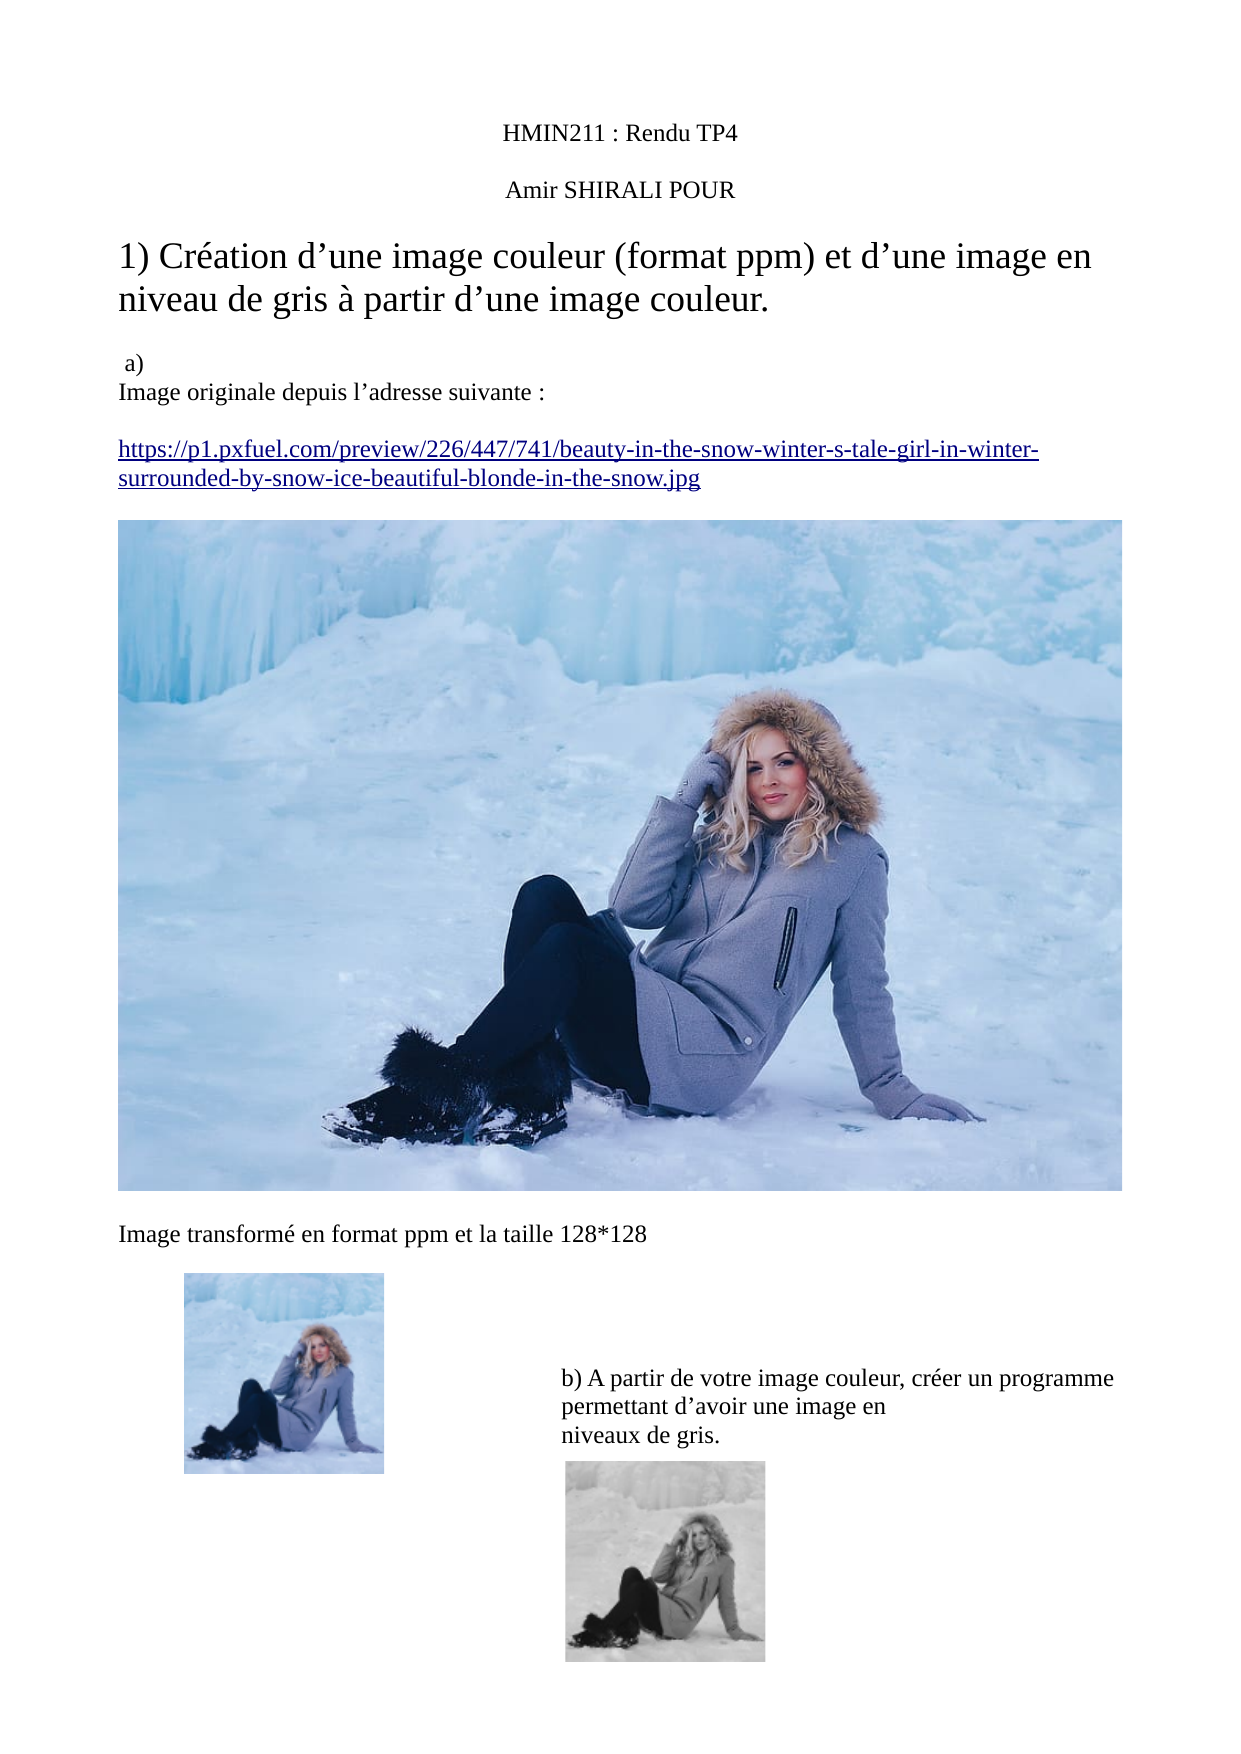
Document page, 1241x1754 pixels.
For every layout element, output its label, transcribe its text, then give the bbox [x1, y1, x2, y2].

text Image transformé en format ppm et la taille 128*128 [118, 1219, 1122, 1248]
text 1) Création d’une image couleur (format ppm) et d’une image en niveau de gris à partir d’une image couleur. [118, 233, 1122, 319]
text Amir SHIRALI POUR [118, 176, 1122, 204]
text [118, 1363, 184, 1420]
picture [565, 1461, 766, 1662]
text niveaux de gris. [385, 1420, 1122, 1449]
text [118, 1420, 184, 1449]
text https://p1.pxfuel.com/preview/226/447/741/beauty-in-the-snow-winter-s-tale-girl-in-winter-surrounded-by-snow-ice-beautiful-blonde-in-the-snow.jpg [118, 434, 1122, 492]
text HMIN211 : Rendu TP4 [118, 118, 1122, 147]
picture [184, 1273, 385, 1474]
text Image originale depuis l’adresse suivante : [118, 377, 1122, 406]
picture [118, 520, 1123, 1191]
text a) [118, 348, 1122, 377]
text b) A partir de votre image couleur, créer un programme permettant d’avoir une image en [385, 1363, 1122, 1420]
